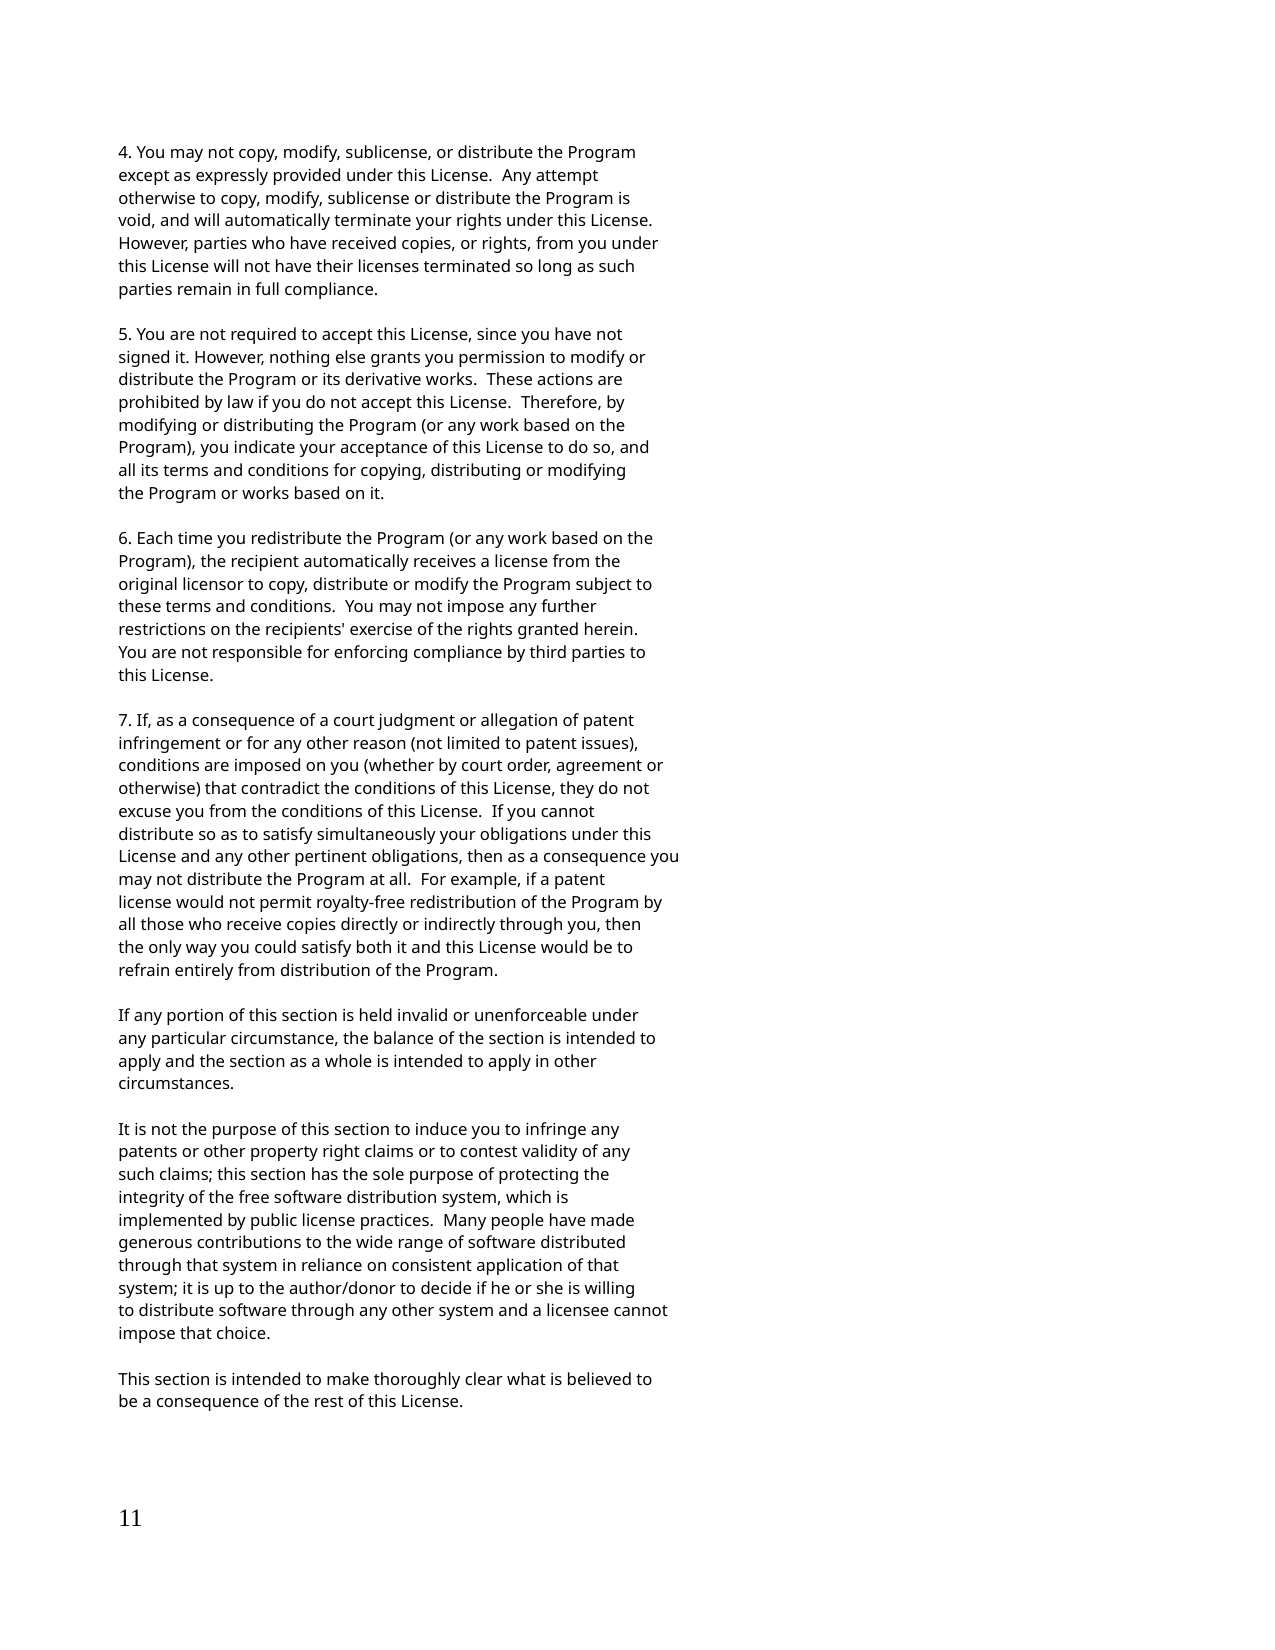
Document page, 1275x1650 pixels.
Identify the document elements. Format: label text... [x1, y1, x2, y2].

text these terms and conditions. You may not impose any further [118, 595, 1157, 618]
text the Program or works based on it. [118, 481, 1157, 504]
text excuse you from the conditions of this License. If you cannot [118, 799, 1157, 822]
text circumstances. [118, 1072, 1157, 1094]
text prohibited by law if you do not accept this License. Therefore, by [118, 391, 1157, 413]
text 5. You are not required to accept this License, since you have not [118, 322, 1157, 345]
text void, and will automatically terminate your rights under this License. [118, 209, 1157, 232]
text 7. If, as a consequence of a court judgment or allegation of patent [118, 708, 1157, 731]
text 4. You may not copy, modify, sublicense, or distribute the Program [118, 141, 1157, 163]
text system; it is up to the author/donor to decide if he or she is willing [118, 1276, 1157, 1299]
text infringement or for any other reason (not limited to patent issues), [118, 731, 1157, 754]
text this License. [118, 663, 1157, 686]
text such claims; this section has the sole purpose of protecting the [118, 1163, 1157, 1185]
text through that system in reliance on consistent application of that [118, 1253, 1157, 1276]
text the only way you could satisfy both it and this License would be to [118, 936, 1157, 958]
text If any portion of this section is held invalid or unenforceable under [118, 1004, 1157, 1026]
text otherwise to copy, modify, sublicense or distribute the Program is [118, 186, 1157, 209]
text patents or other property right claims or to contest validity of any [118, 1140, 1157, 1163]
text integrity of the free software distribution system, which is [118, 1185, 1157, 1208]
text except as expressly provided under this License. Any attempt [118, 163, 1157, 186]
text original licensor to copy, distribute or modify the Program subject to [118, 572, 1157, 595]
text distribute so as to satisfy simultaneously your obligations under this [118, 822, 1157, 845]
text all its terms and conditions for copying, distributing or modifying [118, 459, 1157, 481]
text signed it. However, nothing else grants you permission to modify or [118, 345, 1157, 368]
text It is not the purpose of this section to induce you to infringe any [118, 1117, 1157, 1140]
text Program), the recipient automatically receives a license from the [118, 549, 1157, 572]
text distribute the Program or its derivative works. These actions are [118, 368, 1157, 391]
text generous contributions to the wide range of software distributed [118, 1231, 1157, 1253]
text 6. Each time you redistribute the Program (or any work based on the [118, 527, 1157, 549]
text license would not permit royalty-free redistribution of the Program by [118, 890, 1157, 913]
text License and any other pertinent obligations, then as a consequence you [118, 845, 1157, 867]
text to distribute software through any other system and a licensee cannot [118, 1299, 1157, 1322]
text be a consequence of the rest of this License. [118, 1390, 1157, 1412]
text modifying or distributing the Program (or any work based on the [118, 413, 1157, 436]
text implemented by public license practices. Many people have made [118, 1208, 1157, 1231]
text impose that choice. [118, 1322, 1157, 1344]
text However, parties who have received copies, or rights, from you under [118, 232, 1157, 254]
text any particular circumstance, the balance of the section is intended to [118, 1026, 1157, 1049]
text apply and the section as a whole is intended to apply in other [118, 1049, 1157, 1072]
text all those who receive copies directly or indirectly through you, then [118, 913, 1157, 936]
text conditions are imposed on you (whether by court order, agreement or [118, 754, 1157, 777]
text otherwise) that contradict the conditions of this License, they do not [118, 777, 1157, 799]
text this License will not have their licenses terminated so long as such [118, 254, 1157, 277]
text restrictions on the recipients' exercise of the rights granted herein. [118, 618, 1157, 640]
text This section is intended to make thoroughly clear what is believed to [118, 1367, 1157, 1390]
text refrain entirely from distribution of the Program. [118, 958, 1157, 981]
text Program), you indicate your acceptance of this License to do so, and [118, 436, 1157, 459]
text You are not responsible for enforcing compliance by third parties to [118, 640, 1157, 663]
text may not distribute the Program at all. For example, if a patent [118, 867, 1157, 890]
text parties remain in full compliance. [118, 277, 1157, 300]
